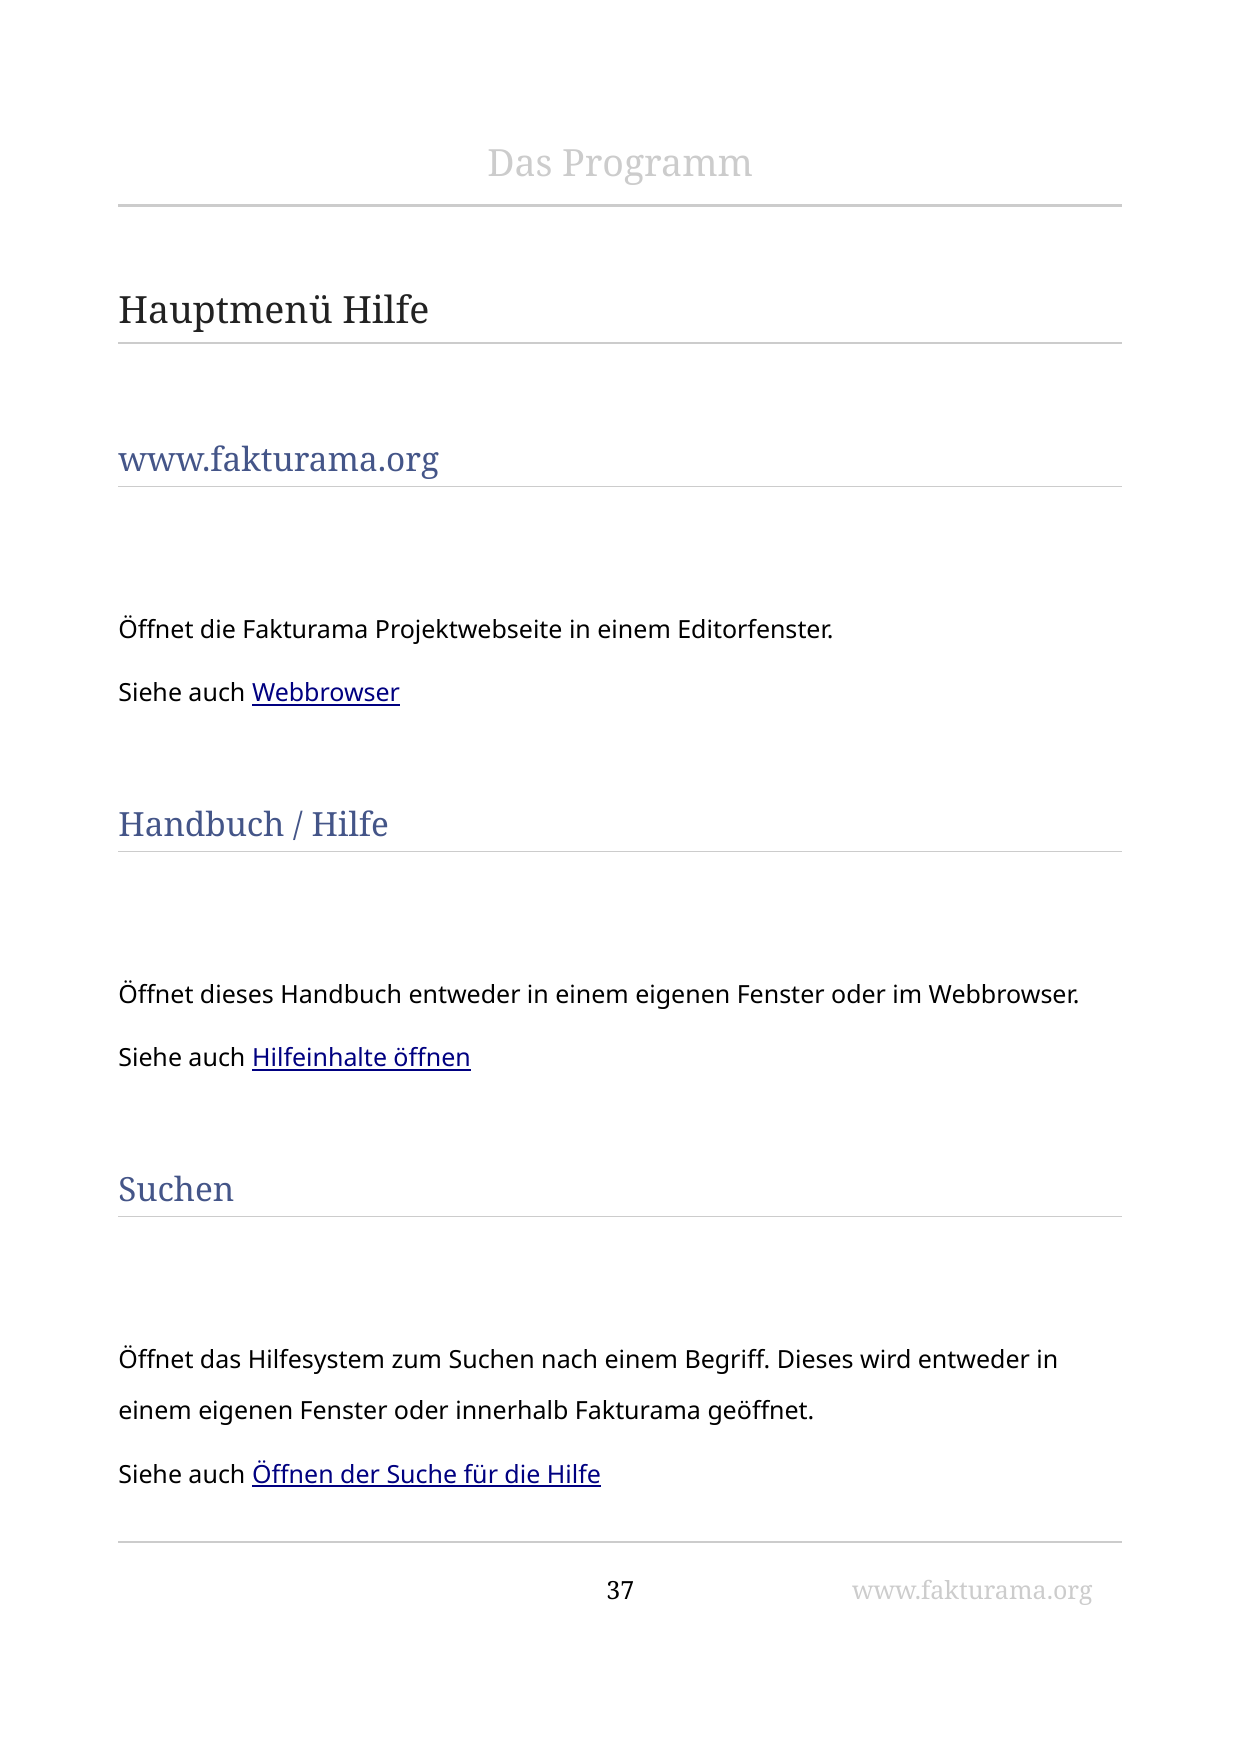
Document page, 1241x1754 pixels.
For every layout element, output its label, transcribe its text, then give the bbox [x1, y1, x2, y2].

text Öffnet das Hilfesystem zum Suchen nach einem Begriff. Dieses wird entweder in einem eigenen Fenster oder innerhalb Fakturama geöffnet. [118, 1342, 1122, 1427]
text Siehe auch Webbrowser [118, 675, 1122, 709]
text Siehe auch Hilfeinhalte öffnen [118, 1040, 1122, 1074]
text Öffnet die Fakturama Projektwebseite in einem Editorfenster. [118, 611, 1122, 646]
subtitle www.fakturama.org [118, 436, 1122, 486]
text Siehe auch Öffnen der Suche für die Hilfe [118, 1456, 1122, 1490]
subtitle Suchen [118, 1166, 1122, 1216]
text Öffnet dieses Handbuch entweder in einem eigenen Fenster oder im Webbrowser. [118, 977, 1122, 1011]
subtitle Hauptmenü Hilfe [118, 283, 1122, 342]
subtitle Handbuch / Hilfe [118, 801, 1122, 851]
